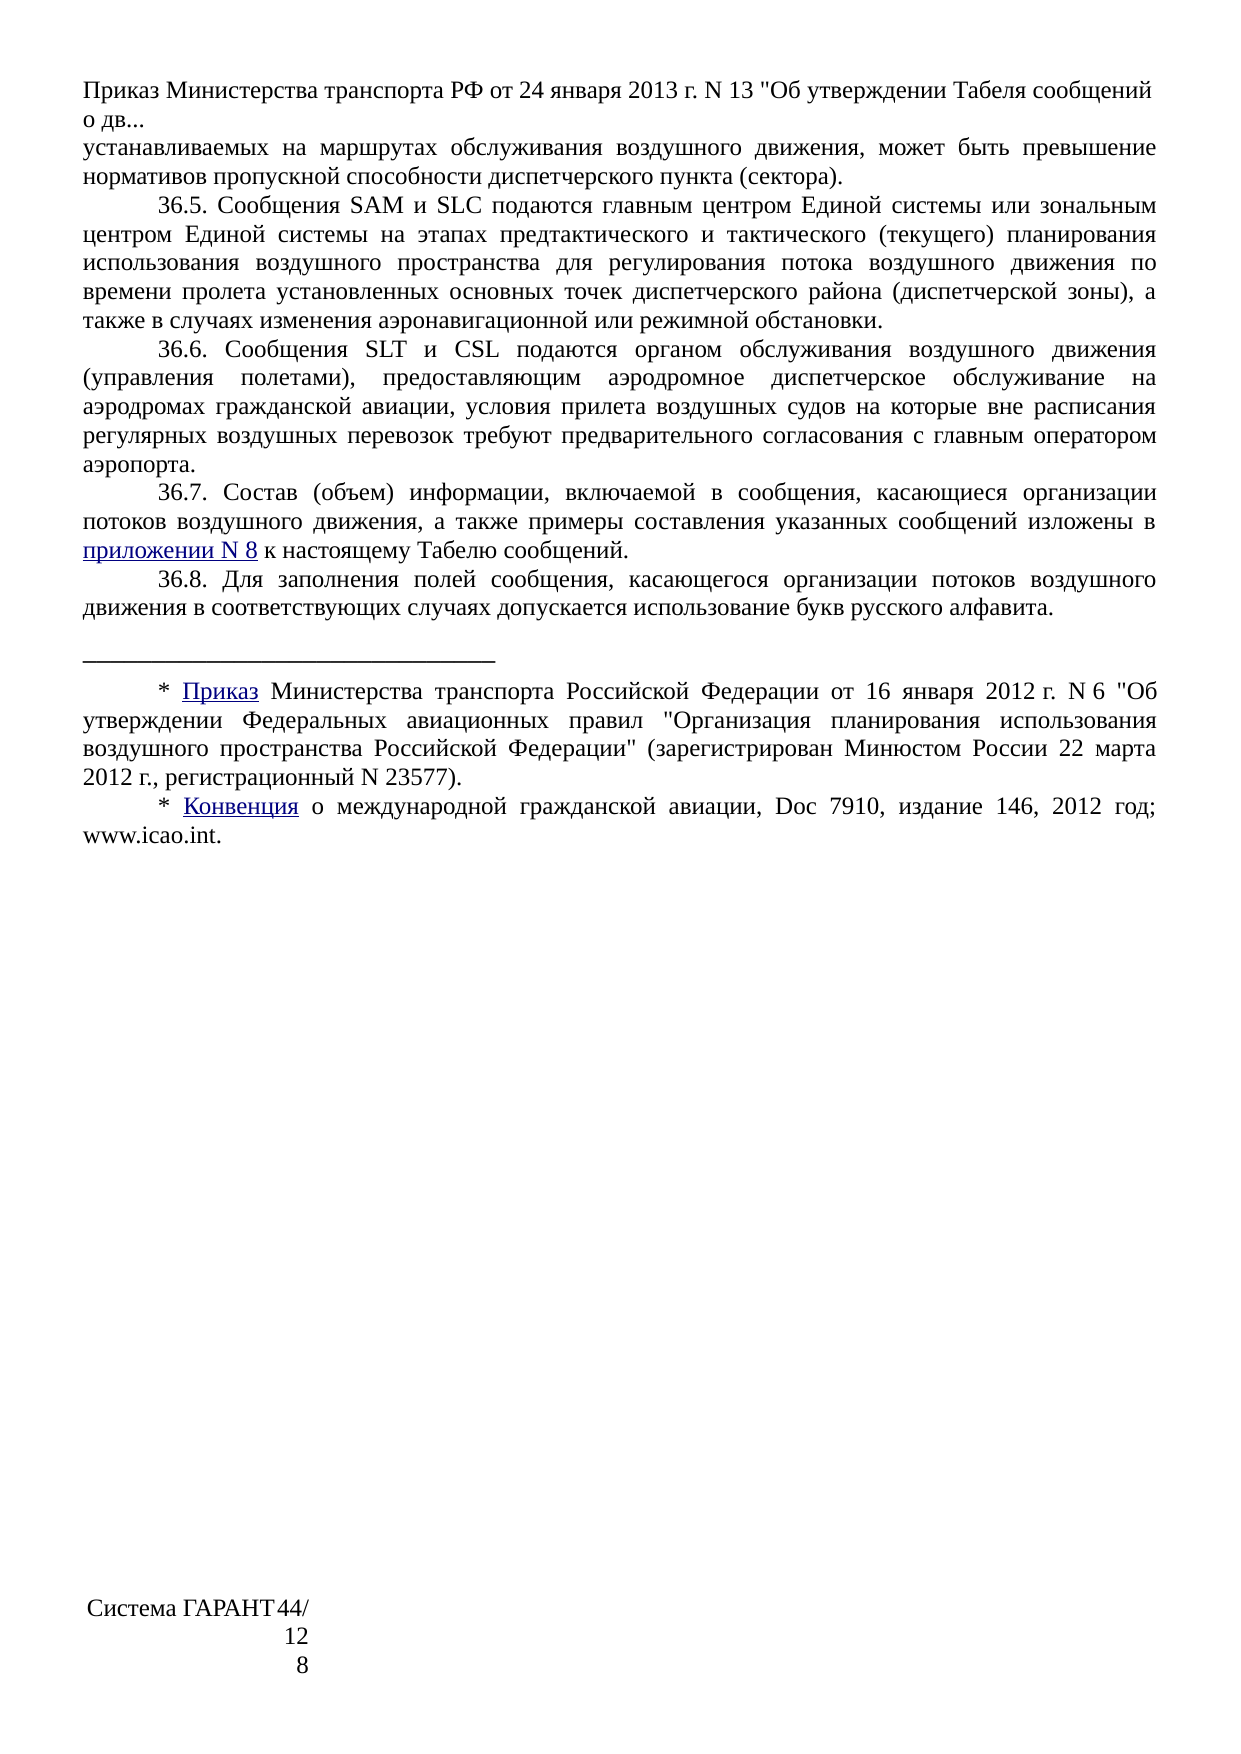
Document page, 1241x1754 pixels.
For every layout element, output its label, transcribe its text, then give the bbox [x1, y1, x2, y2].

text * Приказ Министерства транспорта Российской Федерации от 16 января 2012 г. N 6 "Об утверждении Федеральных авиационных правил "Организация планирования использования воздушного пространства Российской Федерации" (зарегистрирован Минюстом России 22 марта 2012 г., регистрационный N 23577). [83, 676, 1157, 791]
text 36.6. Сообщения SLT и CSL подаются органом обслуживания воздушного движения (управления полетами), предоставляющим аэродромное диспетчерское обслуживание на аэродромах гражданской авиации, условия прилета воздушных судов на которые вне расписания регулярных воздушных перевозок требуют предварительного согласования с главным оператором аэропорта. [83, 334, 1157, 477]
text * Конвенция о международной гражданской авиации, Doc 7910, издание 146, 2012 год; www.icao.int. [83, 791, 1157, 848]
text устанавливаемых на маршрутах обслуживания воздушного движения, может быть превышение нормативов пропускной способности диспетчерского пункта (сектора). [83, 132, 1157, 190]
text 36.8. Для заполнения полей сообщения, касающегося организации потоков воздушного движения в соответствующих случаях допускается использование букв русского алфавита. [83, 564, 1157, 621]
text 36.7. Состав (объем) информации, включаемой в сообщения, касающиеся организации потоков воздушного движения, а также примеры составления указанных сообщений изложены в приложении N 8 к настоящему Табелю сообщений. [83, 477, 1157, 564]
text 36.5. Сообщения SAM и SLC подаются главным центром Единой системы или зональным центром Единой системы на этапах предтактического и тактического (текущего) планирования использования воздушного пространства для регулирования потока воздушного движения по времени пролета установленных основных точек диспетчерского района (диспетчерской зоны), а также в случаях изменения аэронавигационной или режимной обстановки. [83, 190, 1157, 334]
text ────────────────────────────── [83, 650, 1157, 676]
